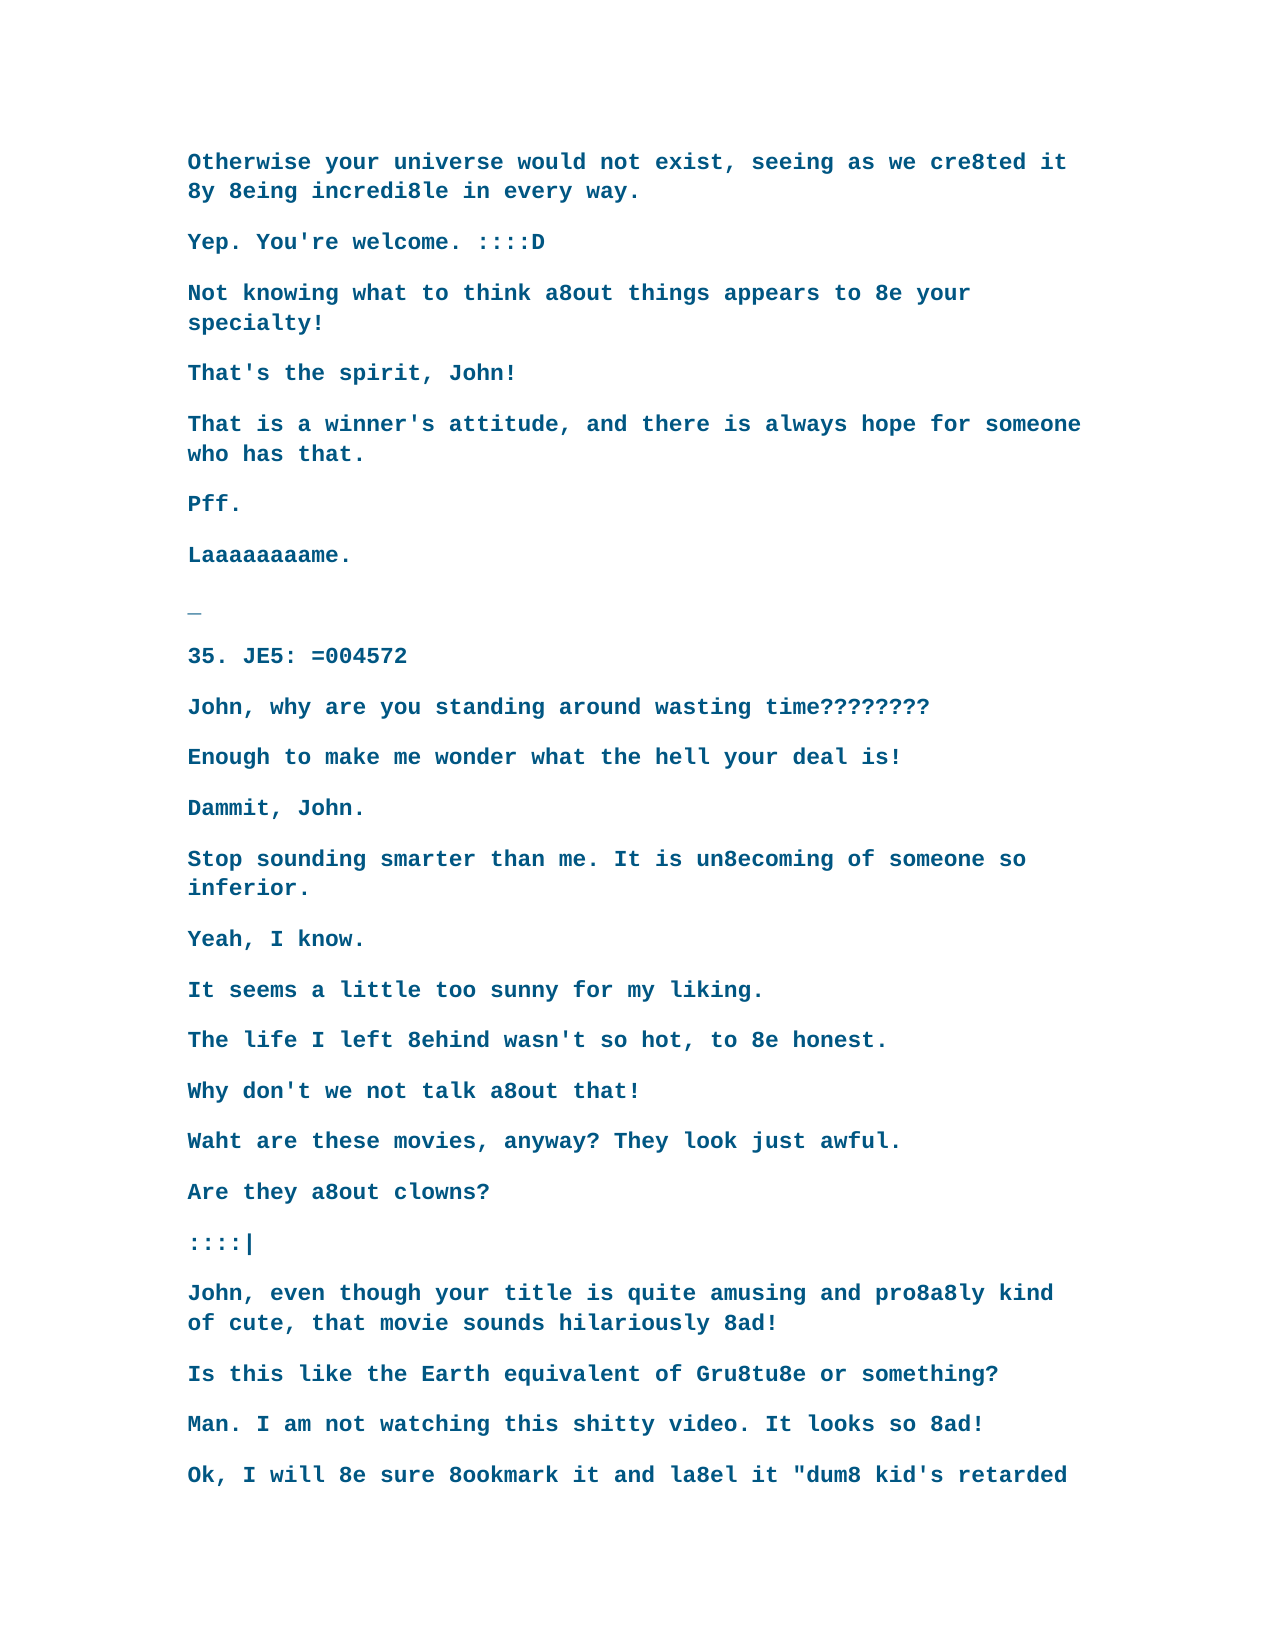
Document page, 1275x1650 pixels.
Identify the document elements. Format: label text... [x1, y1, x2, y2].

text Why don't we not talk a8out that! [187, 1079, 1087, 1105]
text Stop sounding smarter than me. It is un8ecoming of someone so inferior. [187, 847, 1087, 903]
text John, even though your title is quite amusing and pro8a8ly kind of cute, that movie sounds hilariously 8ad! [187, 1282, 1087, 1337]
text _ [187, 594, 1087, 620]
text Yep. You're welcome. ::::D [187, 230, 1087, 256]
text Ok, I will 8e sure 8ookmark it and la8el it "dum8 kid's retarded [187, 1463, 1087, 1489]
text ::::| [187, 1231, 1087, 1257]
text The life I left 8ehind wasn't so hot, to 8e honest. [187, 1028, 1087, 1054]
text Dammit, John. [187, 796, 1087, 822]
text Pff. [187, 492, 1087, 518]
text That is a winner's attitude, and there is always hope for someone who has that. [187, 412, 1087, 468]
text 35. JE5: =004572 [187, 644, 1087, 670]
text Enough to make me wonder what the hell your deal is! [187, 746, 1087, 772]
text Waht are these movies, anyway? They look just awful. [187, 1130, 1087, 1156]
text Not knowing what to think a8out things appears to 8e your specialty! [187, 281, 1087, 337]
text That's the spirit, John! [187, 361, 1087, 387]
text Are they a8out clowns? [187, 1180, 1087, 1206]
text Man. I am not watching this shitty video. It looks so 8ad! [187, 1413, 1087, 1439]
text It seems a little too sunny for my liking. [187, 978, 1087, 1004]
text Yeah, I know. [187, 927, 1087, 953]
text John, why are you standing around wasting time???????? [187, 695, 1087, 721]
text Is this like the Earth equivalent of Gru8tu8e or something? [187, 1362, 1087, 1388]
text Otherwise your universe would not exist, seeing as we cre8ted it 8y 8eing incredi8le in every way. [187, 150, 1087, 206]
text Laaaaaaaame. [187, 543, 1087, 569]
